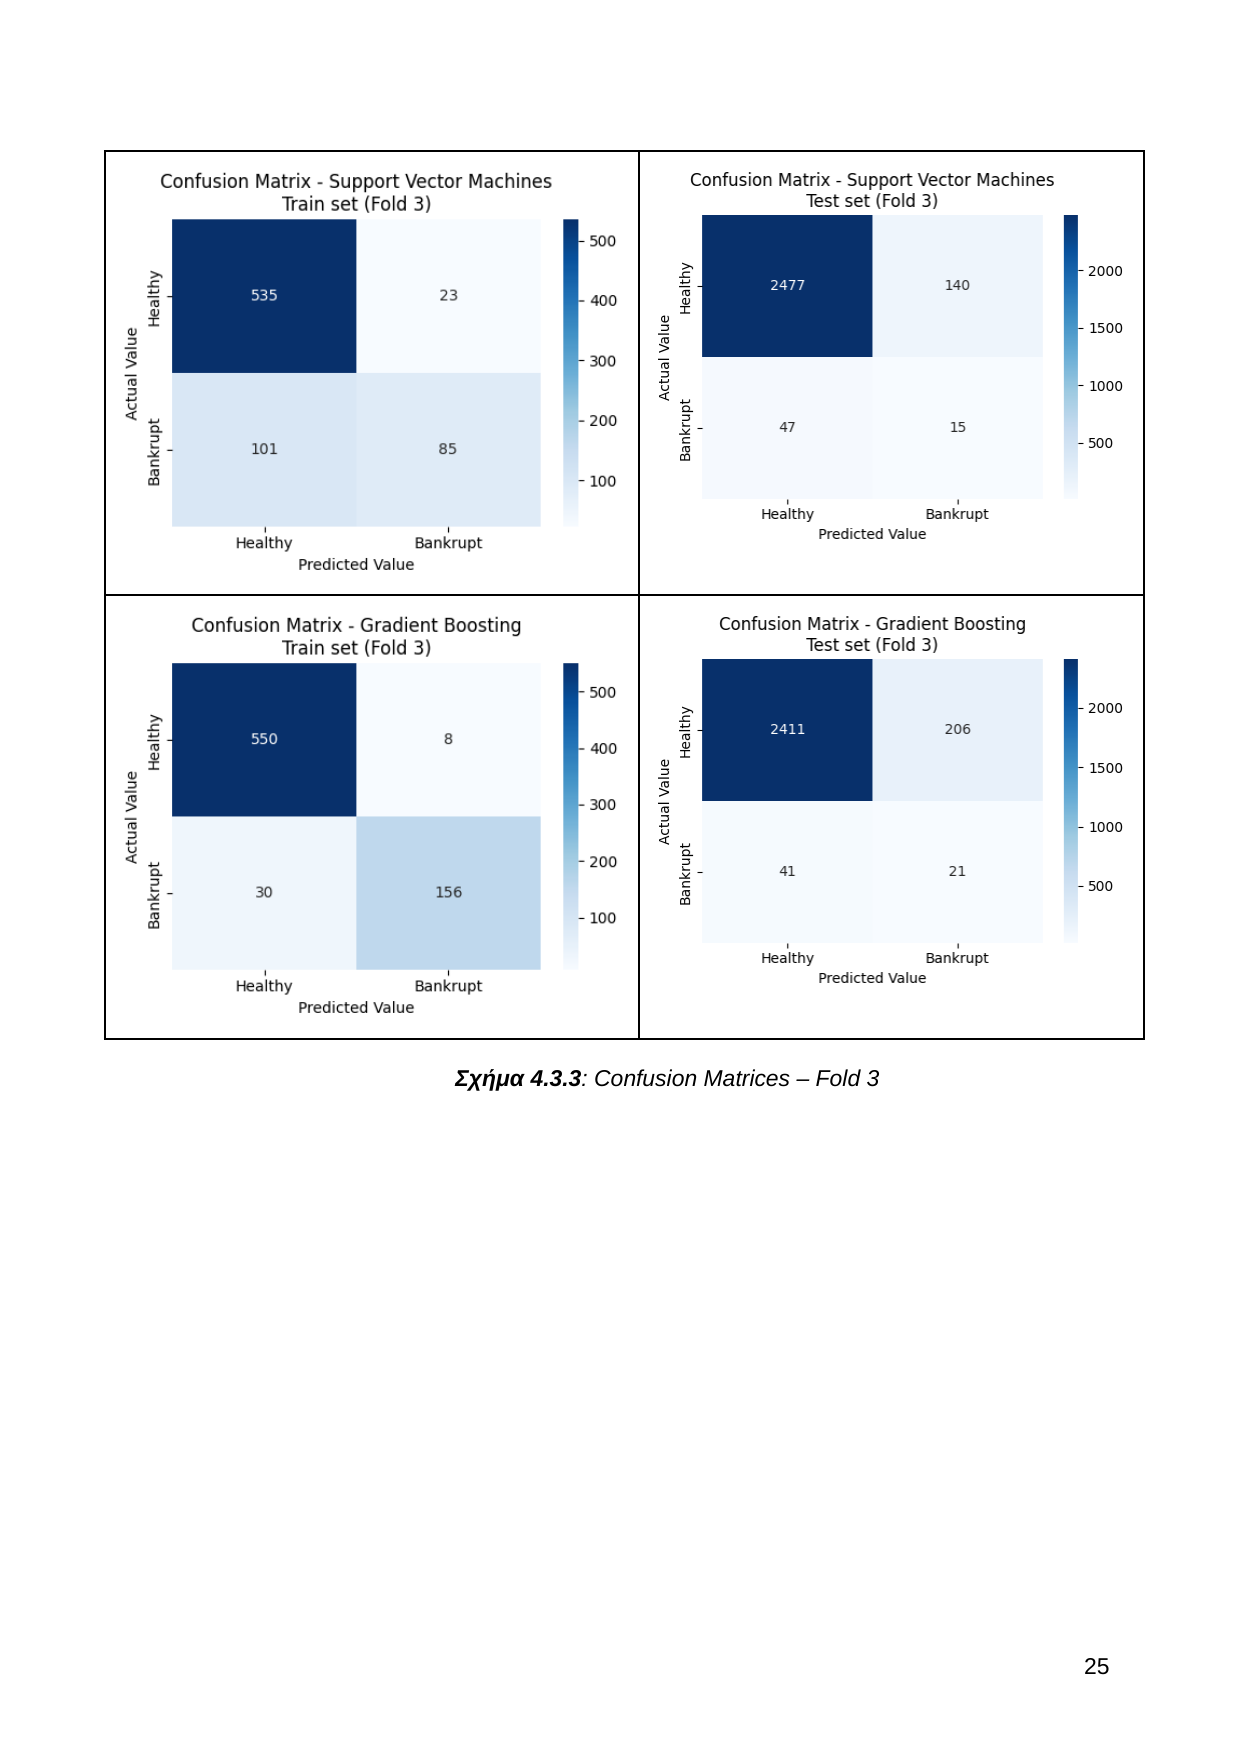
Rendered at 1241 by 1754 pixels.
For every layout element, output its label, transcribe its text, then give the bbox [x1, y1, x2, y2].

table_cell [640, 596, 1143, 1037]
table_cell [106, 152, 638, 594]
text Σχήμα 4.3.3: Confusion Matrices – Fold 3 [225, 1064, 1109, 1091]
picture [115, 162, 628, 584]
table_cell [106, 596, 638, 1037]
picture [115, 606, 628, 1027]
picture [649, 162, 1133, 552]
table_cell [640, 152, 1143, 594]
picture [649, 606, 1133, 996]
